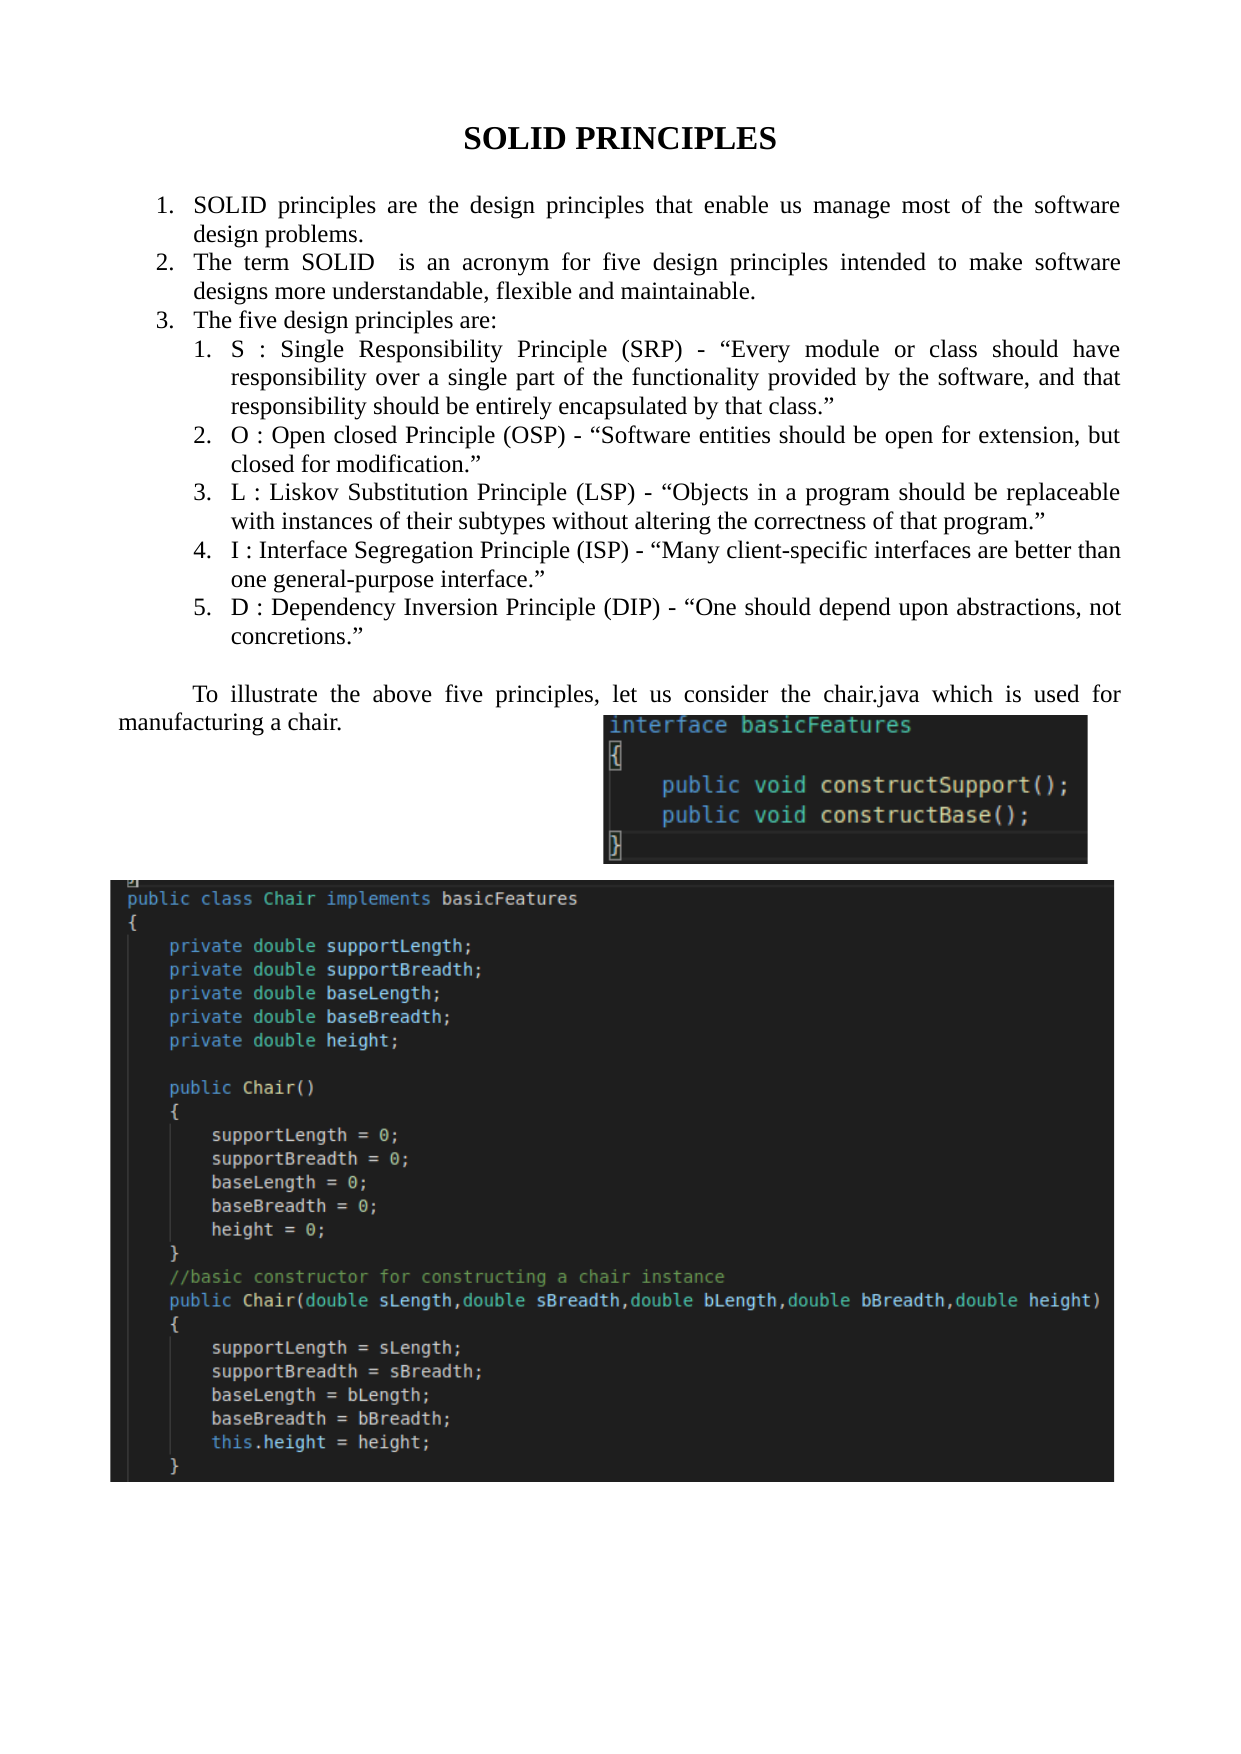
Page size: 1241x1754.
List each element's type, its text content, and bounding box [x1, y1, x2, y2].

text To illustrate the above five principles, let us consider the chair.java which is used for manufacturing a chair. [118, 679, 1122, 736]
list The five design principles are: [156, 305, 1122, 334]
list SOLID principles are the design principles that enable us manage most of the software design problems. [156, 190, 1122, 247]
list D : Dependency Inversion Principle (DIP) - “One should depend upon abstractions, not concretions.” [193, 592, 1122, 650]
picture [603, 715, 1088, 864]
picture [110, 880, 1115, 1482]
list L : Liskov Substitution Principle (LSP) - “Objects in a program should be replaceable with instances of their subtypes without altering the correctness of that program.” [193, 477, 1122, 535]
text SOLID PRINCIPLES [118, 118, 1122, 156]
list O : Open closed Principle (OSP) - “Software entities should be open for extension, but closed for modification.” [193, 420, 1122, 477]
list S : Single Responsibility Principle (SRP) - “Every module or class should have responsibility over a single part of the functionality provided by the software, and that responsibility should be entirely encapsulated by that class.” [193, 334, 1122, 420]
list I : Interface Segregation Principle (ISP) - “Many client-specific interfaces are better than one general-purpose interface.” [193, 535, 1122, 592]
list The term SOLID is an acronym for five design principles intended to make software designs more understandable, flexible and maintainable. [156, 247, 1122, 305]
